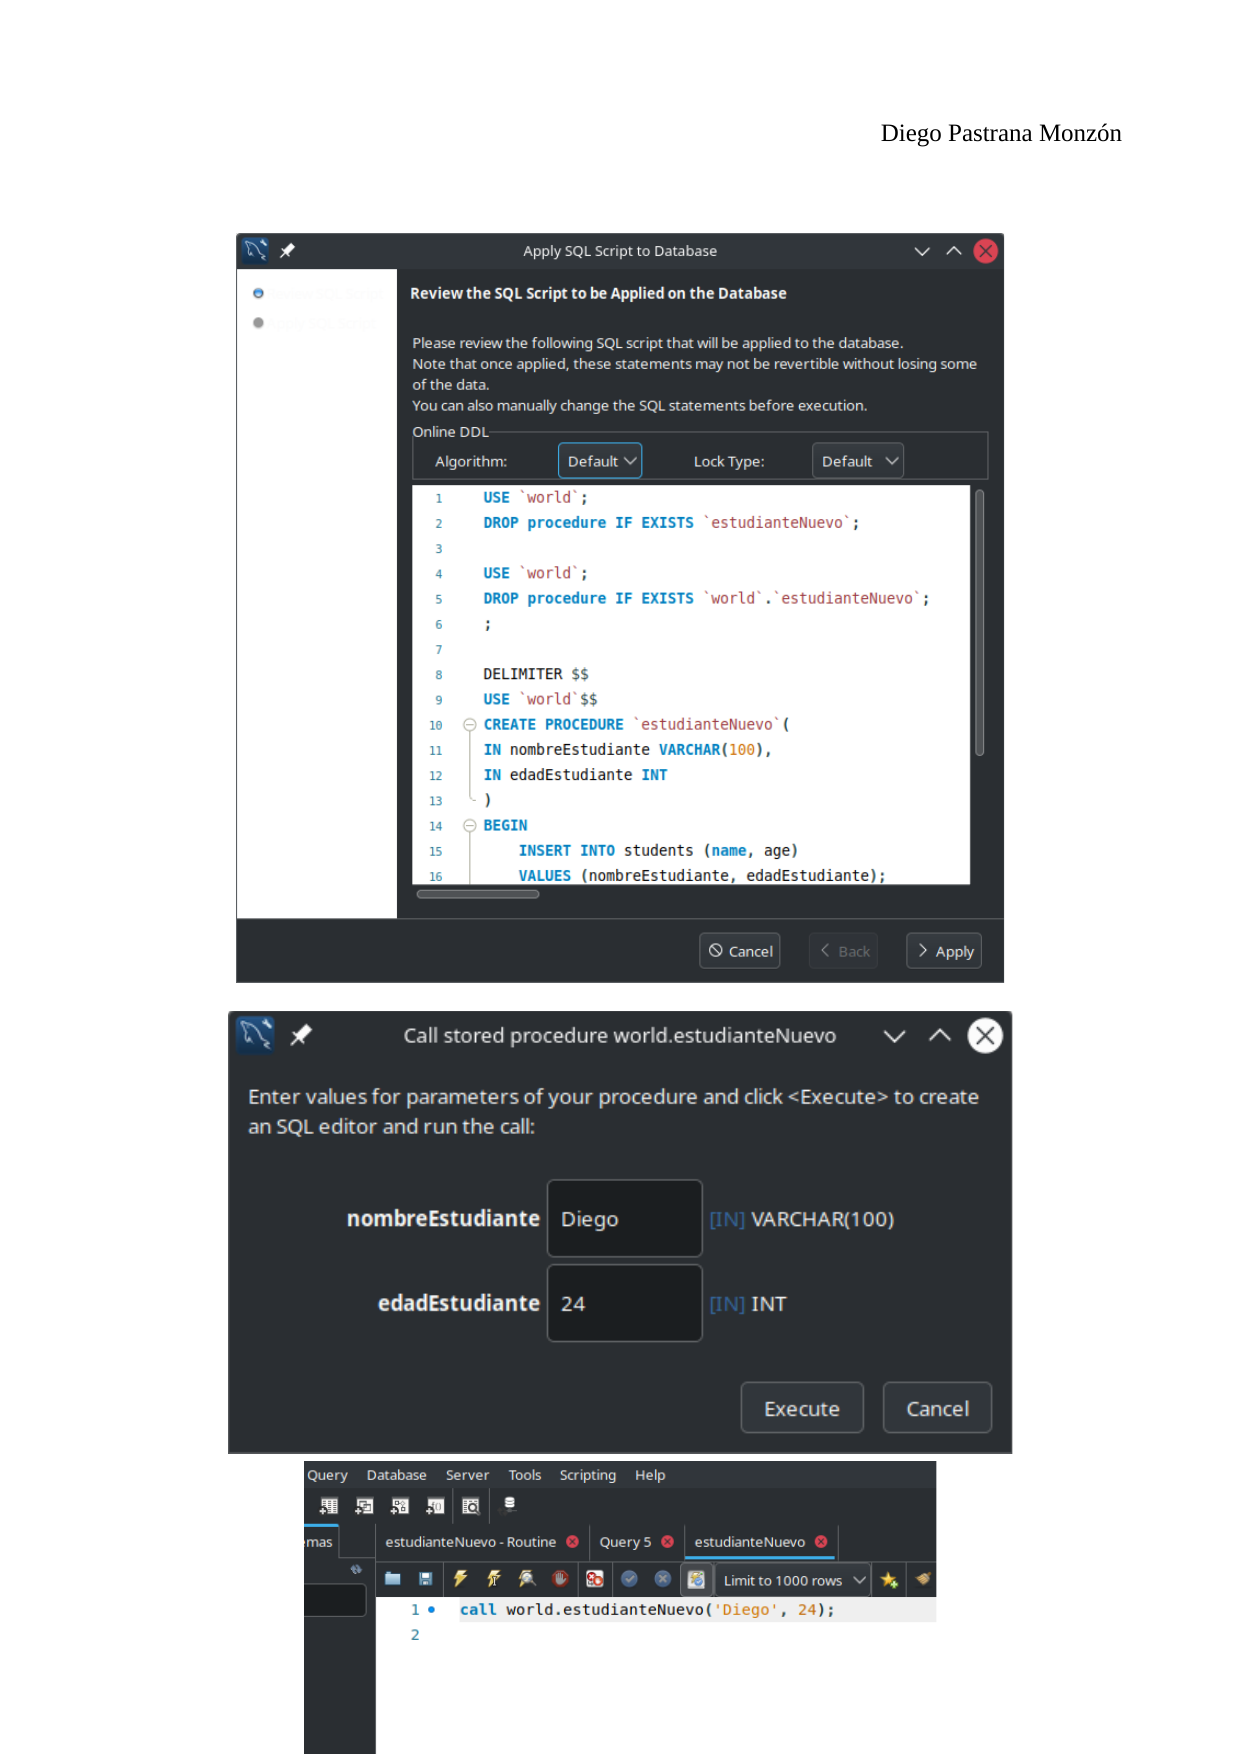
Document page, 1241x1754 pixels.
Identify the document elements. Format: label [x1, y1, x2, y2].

picture [236, 233, 1005, 983]
picture [304, 1461, 937, 1754]
picture [228, 1011, 1013, 1454]
